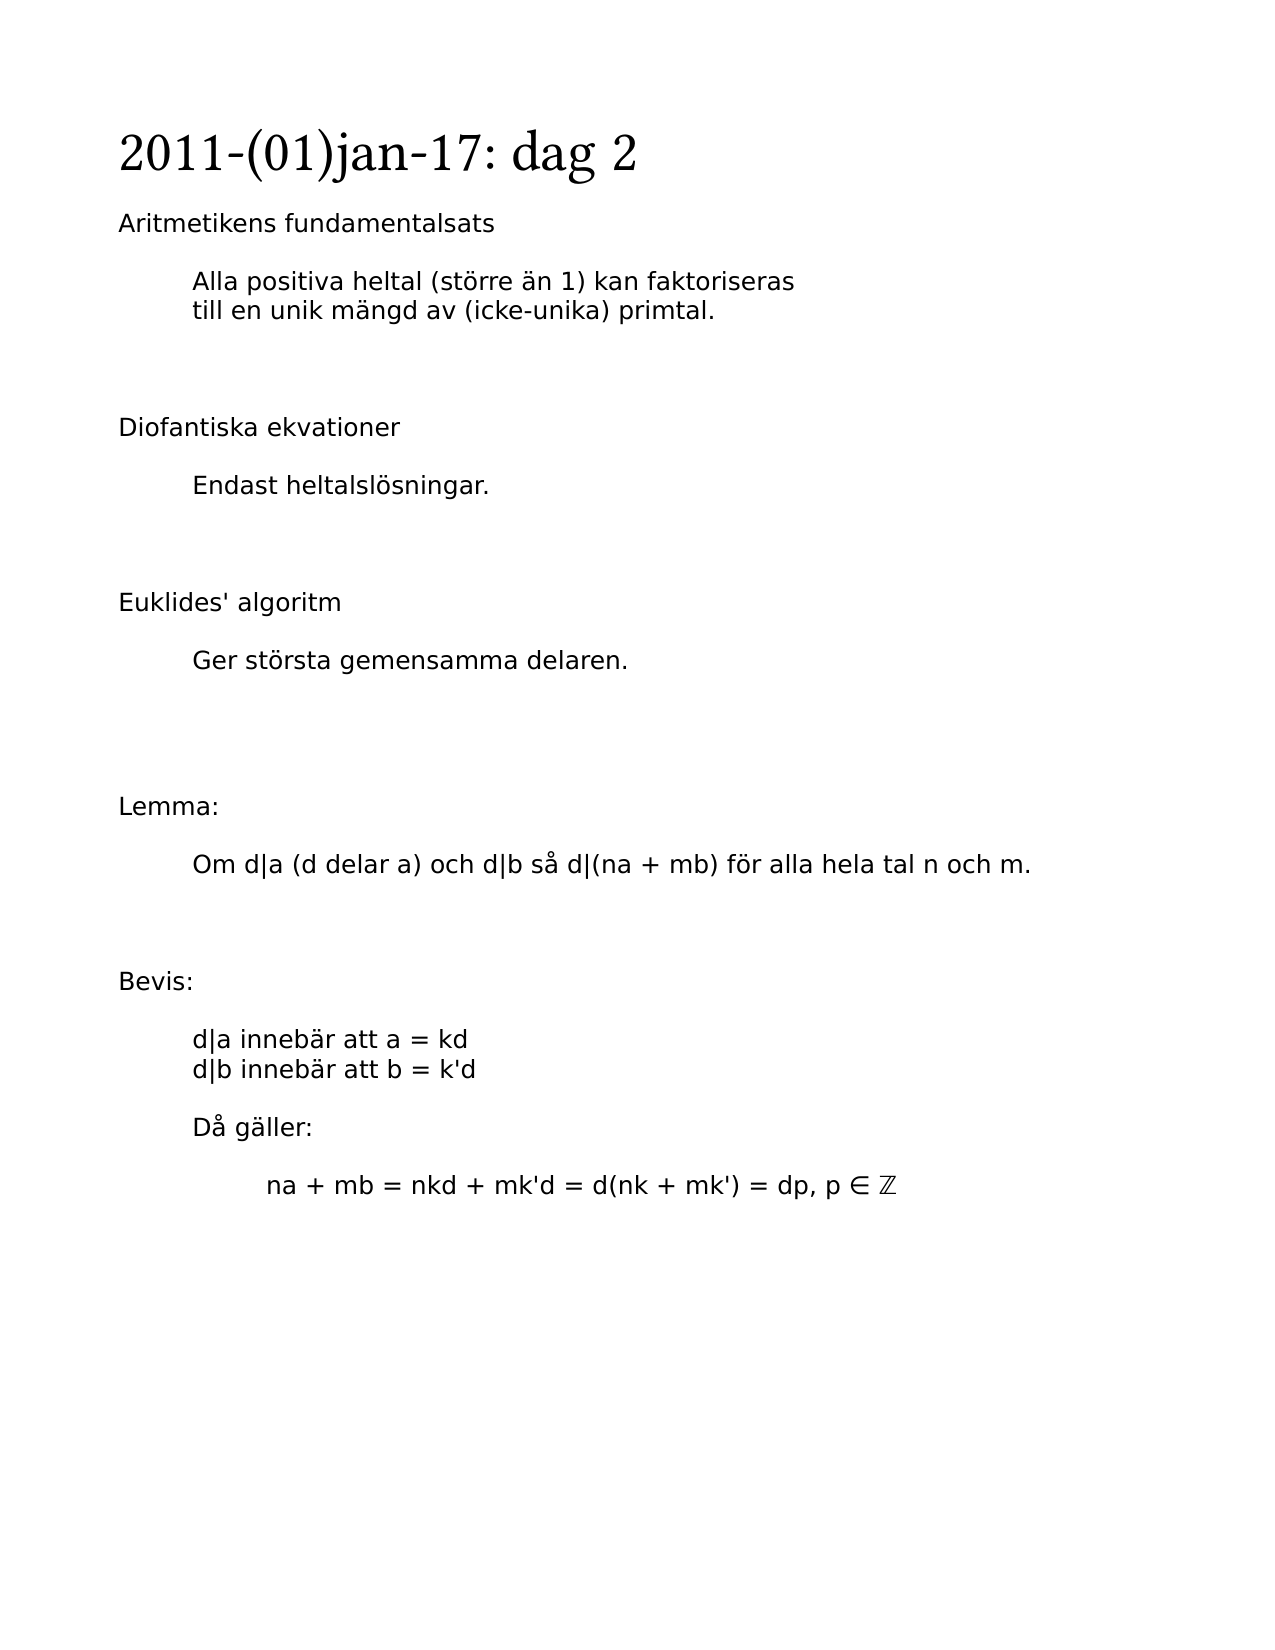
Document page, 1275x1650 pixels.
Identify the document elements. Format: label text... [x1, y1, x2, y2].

text Diofantiska ekvationer [118, 413, 1157, 442]
text Då gäller: [118, 1113, 1157, 1142]
text na + mb = nkd + mk'd = d(nk + mk') = dp, p ∈ ℤ [118, 1171, 1157, 1201]
text Alla positiva heltal (större än 1) kan faktoriseras [118, 267, 1157, 296]
text Aritmetikens fundamentalsats [118, 209, 1157, 238]
text Euklides' algoritm [118, 588, 1157, 617]
text Endast heltalslösningar. [118, 471, 1157, 501]
text Om d|a (d delar a) och d|b så d|(na + mb) för alla hela tal n och m. [118, 851, 1157, 880]
text till en unik mängd av (icke-unika) primtal. [118, 296, 1157, 326]
text Ger största gemensamma delaren. [118, 646, 1157, 676]
text Lemma: [118, 792, 1157, 821]
text d|b innebär att b = k'd [118, 1055, 1157, 1084]
text d|a innebär att a = kd [118, 1026, 1157, 1055]
text Bevis: [118, 967, 1157, 996]
subtitle 2011-(01)jan-17: dag 2 [118, 118, 1157, 185]
